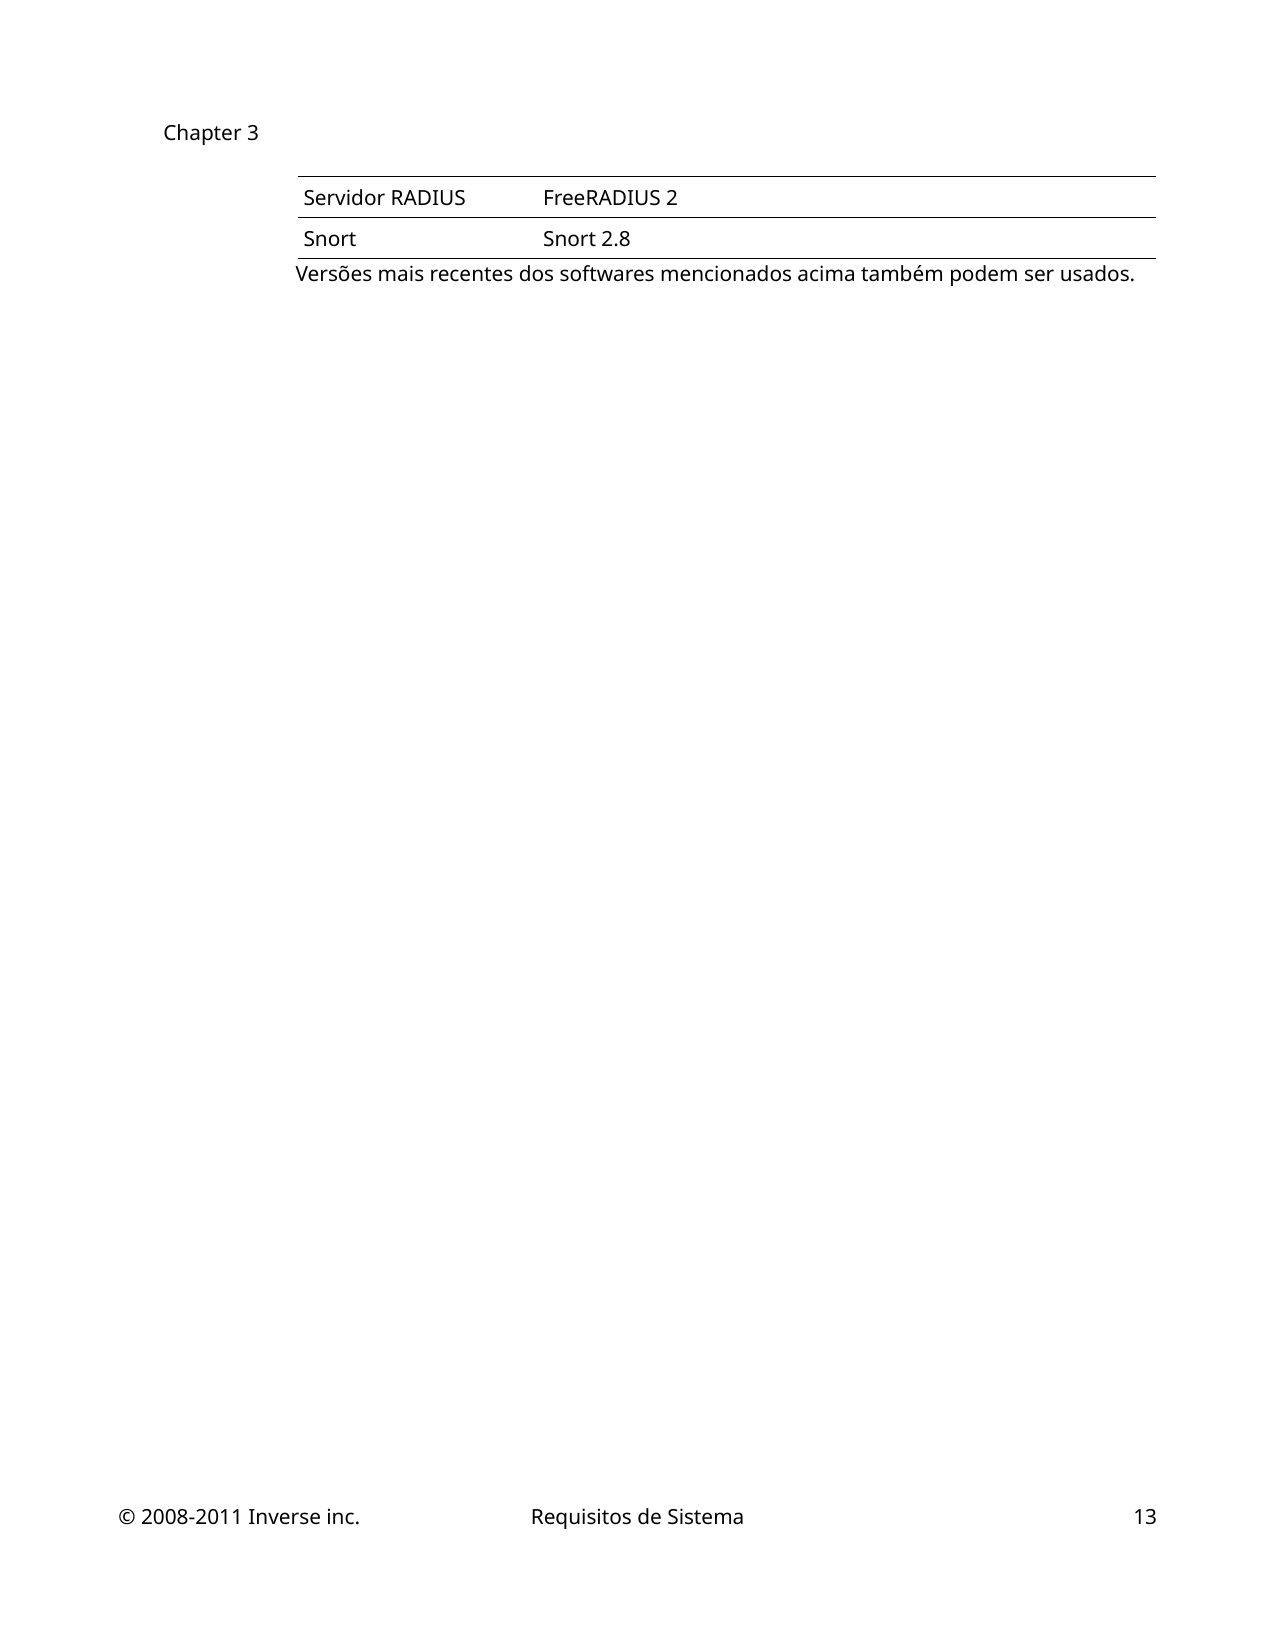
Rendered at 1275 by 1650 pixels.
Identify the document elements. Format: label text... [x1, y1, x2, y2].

table_cell FreeRADIUS 2 [537, 177, 1156, 217]
table_cell Snort 2.8 [537, 218, 1156, 258]
table_cell Servidor RADIUS [298, 177, 537, 217]
text Versões mais recentes dos softwares mencionados acima também podem ser usados. [295, 259, 1157, 287]
table_cell Snort [298, 218, 537, 258]
